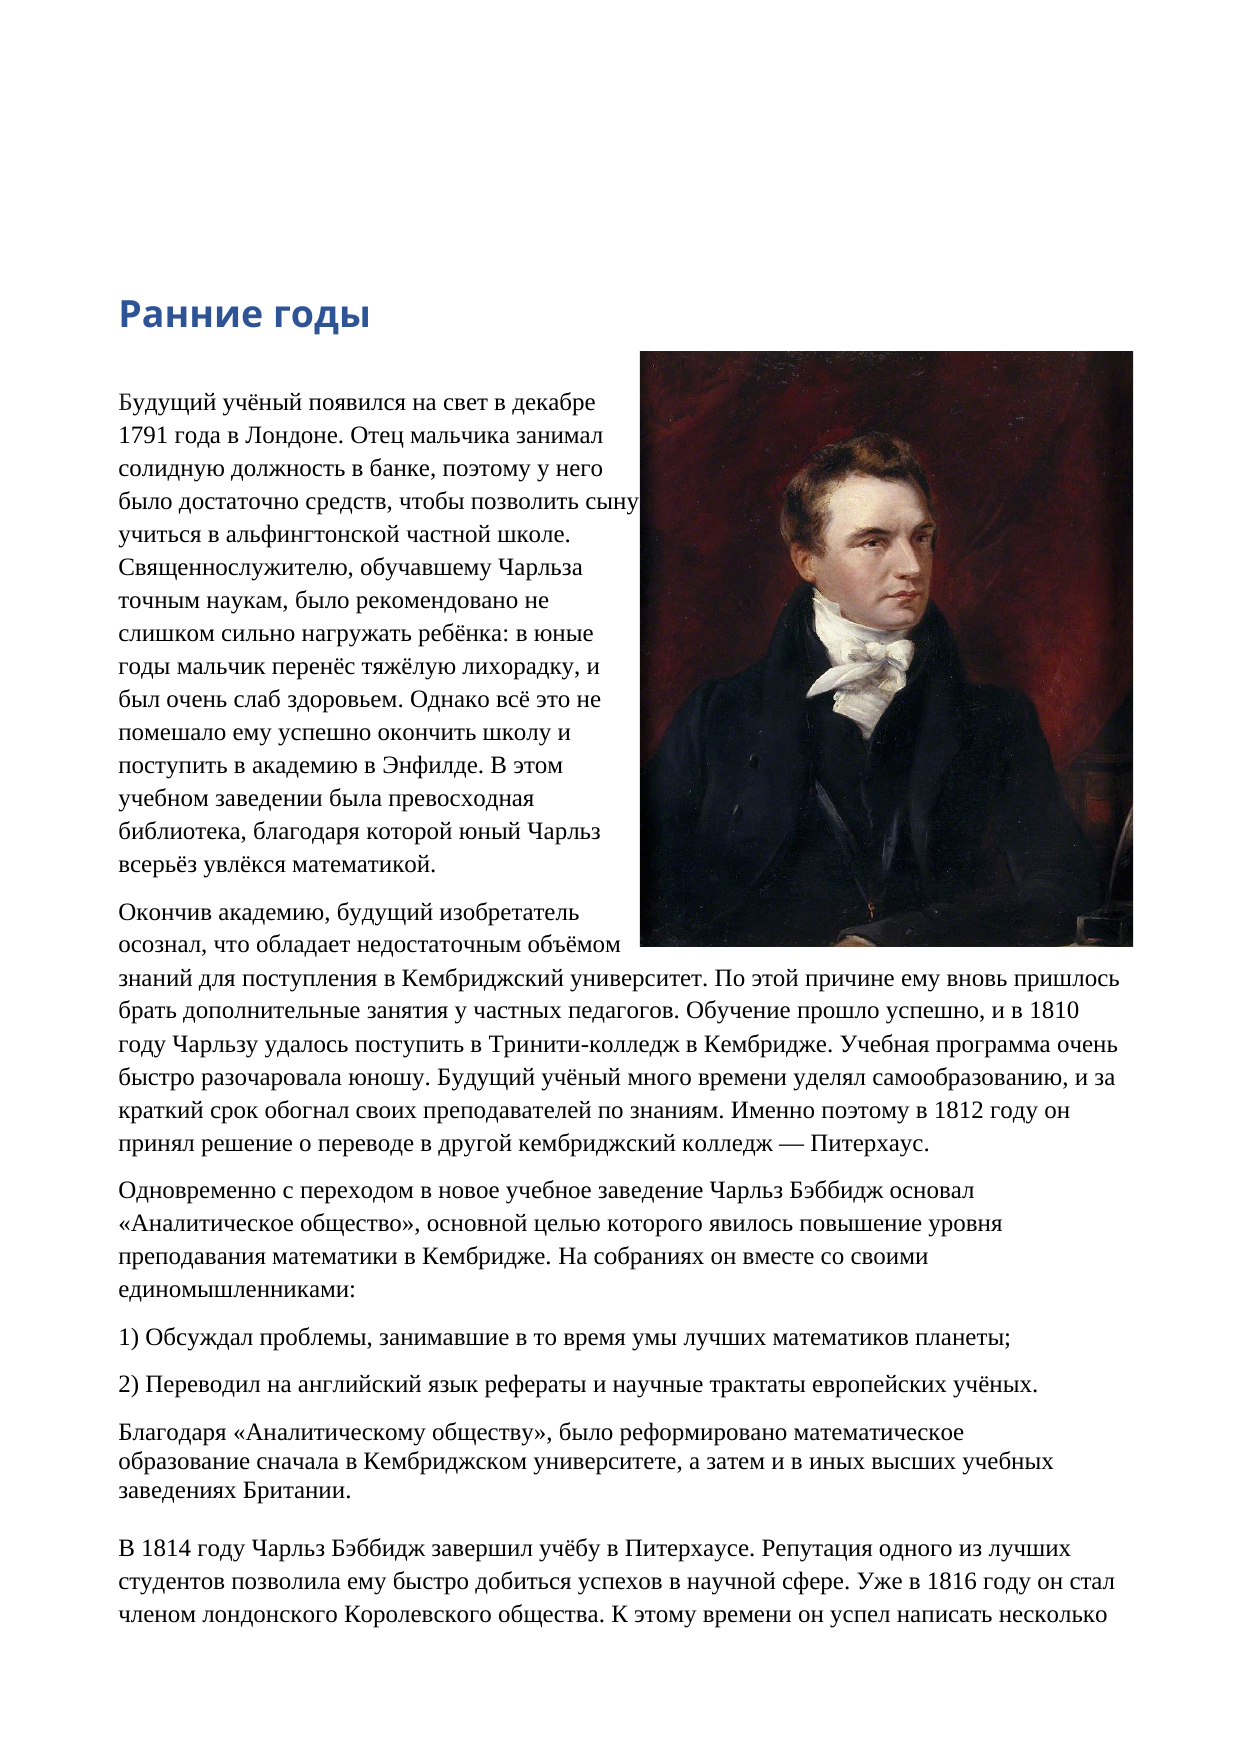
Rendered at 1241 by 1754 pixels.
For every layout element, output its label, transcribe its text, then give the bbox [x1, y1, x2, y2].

subtitle Ранние годы [118, 287, 1122, 338]
text Одновременно с переходом в новое учебное заведение Чарльз Бэббидж основал «Аналитическое общество», основной целью которого явилось повышение уровня преподавания математики в Кембридже. На собраниях он вместе со своими единомышленниками: [118, 1175, 1122, 1303]
text 1) Обсуждал проблемы, занимавшие в то время умы лучших математиков планеты; [118, 1322, 1122, 1351]
text Благодаря «Аналитическому обществу», было реформировано математическое образование сначала в Кембриджском университете, а затем и в иных высших учебных заведениях Британии. [118, 1417, 1063, 1503]
text В 1814 году Чарльз Бэббидж завершил учёбу в Питерхаусе. Репутация одного из лучших студентов позволила ему быстро добиться успехов в научной сфере. Уже в 1816 году он стал членом лондонского Королевского общества. К этому времени он успел написать несколько [118, 1533, 1122, 1628]
text Окончив академию, будущий изобретатель осознал, что обладает недостаточным объёмом знаний для поступления в Кембриджский университет. По этой причине ему вновь пришлось брать дополнительные занятия у частных педагогов. Обучение прошло успешно, и в 1810 году Чарльзу удалось поступить в Тринити-колледж в Кембридже. Учебная программа очень быстро разочаровала юношу. Будущий учёный много времени уделял самообразованию, и за краткий срок обогнал своих преподавателей по знаниям. Именно поэтому в 1812 году он принял решение о переводе в другой кембриджский колледж — Питерхаус. [118, 897, 1122, 1156]
picture [639, 351, 1134, 947]
text 2) Переводил на английский язык рефераты и научные трактаты европейских учёных. [118, 1369, 1122, 1398]
text Будущий учёный появился на свет в декабре 1791 года в Лондоне. Отец мальчика занимал солидную должность в банке, поэтому у него было достаточно средств, чтобы позволить сыну учиться в альфингтонской частной школе. Священнослужителю, обучавшему Чарльза точным наукам, было рекомендовано не слишком сильно нагружать ребёнка: в юные годы мальчик перенёс тяжёлую лихорадку, и был очень слаб здоровьем. Однако всё это не помешало ему успешно окончить школу и поступить в академию в Энфилде. В этом учебном заведении была превосходная библиотека, благодаря которой юный Чарльз всерьёз увлёкся математикой. [118, 387, 639, 878]
